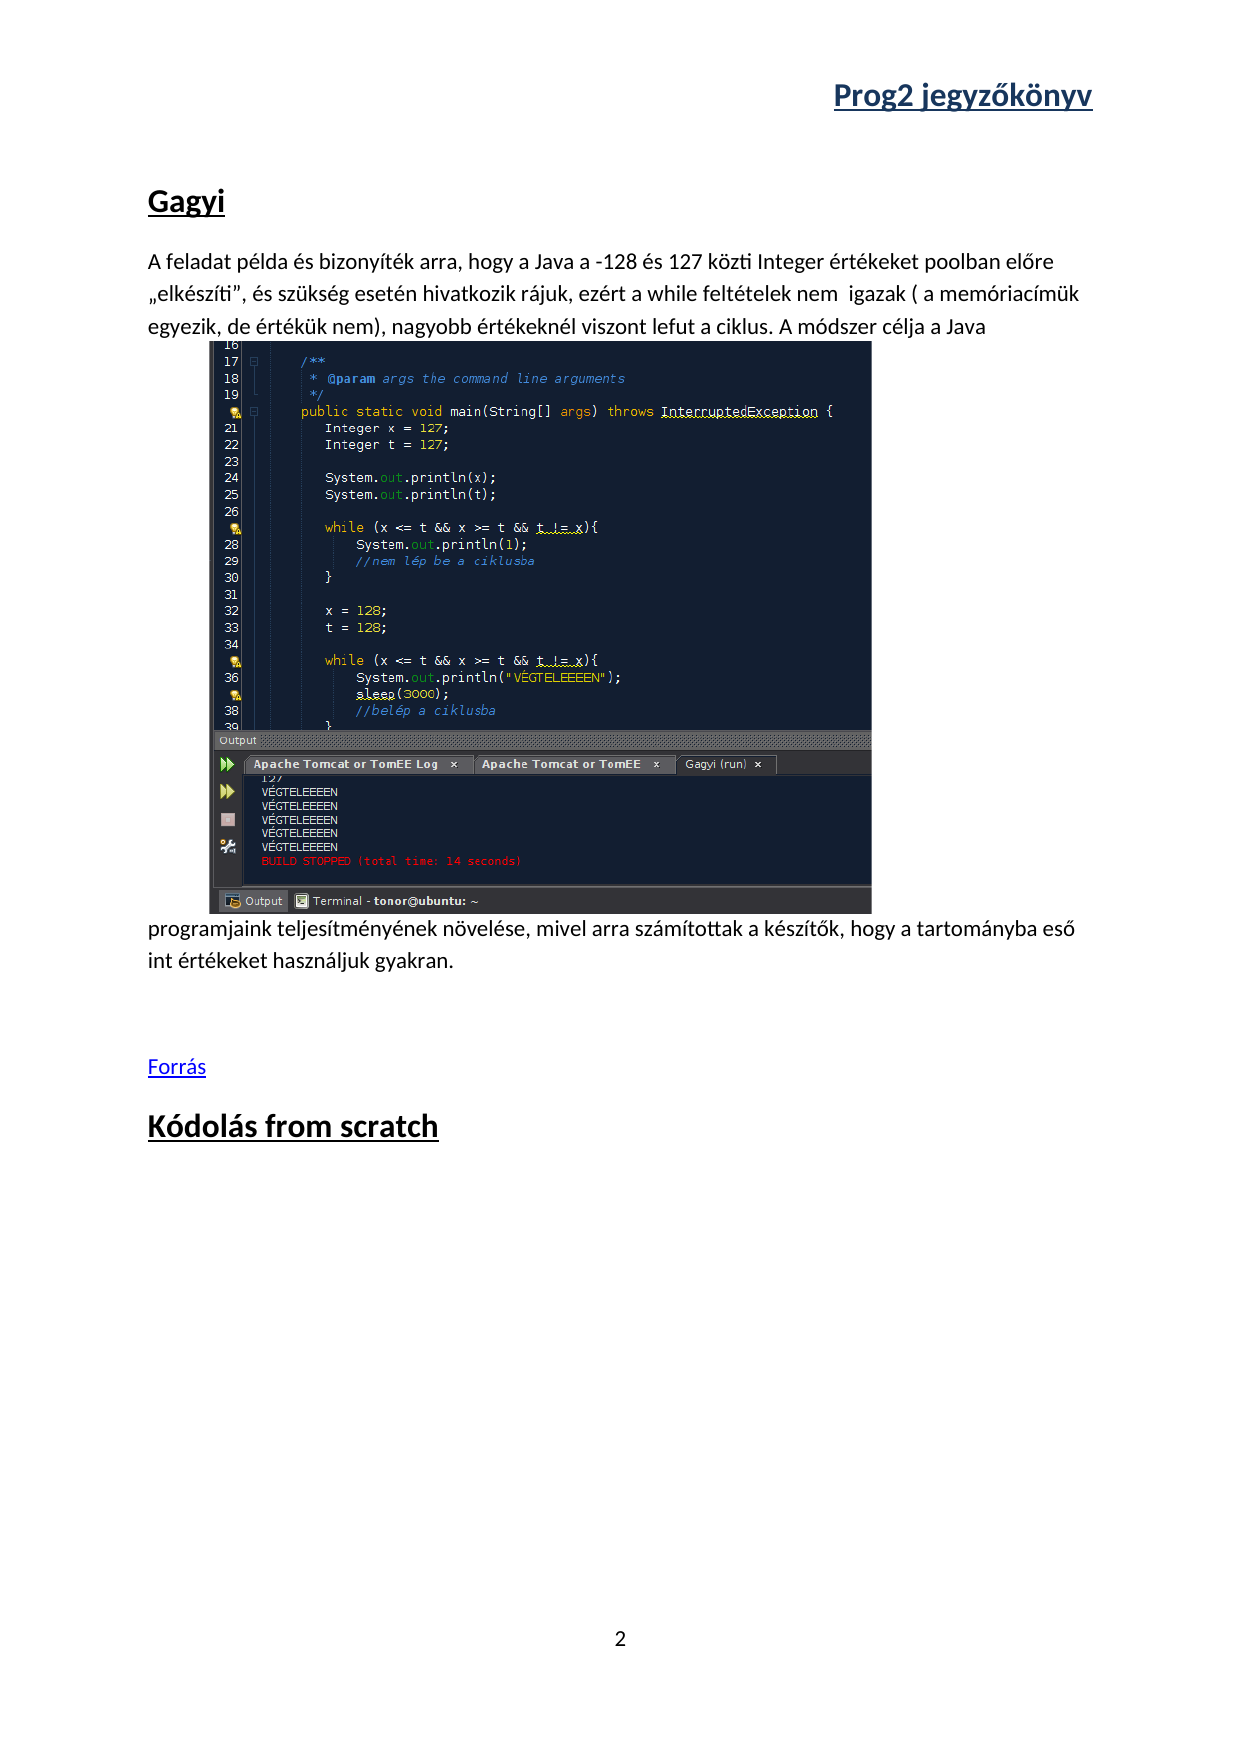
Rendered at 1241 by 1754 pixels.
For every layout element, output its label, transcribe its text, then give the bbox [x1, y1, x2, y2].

text A feladat példa és bizonyíték arra, hogy a Java a -128 és 127 közti Integer értékeket poolban előre „elkészíti”, és szükség esetén hivatkozik rájuk, ezért a while feltételek nem igazak ( a memóriacímük egyezik, de értékük nem), nagyobb értékeknél viszont lefut a ciklus. A módszer célja a Java programjaink teljesítményének növelése, mivel arra számítottak a készítők, hogy a tartományba eső int értékeket használjuk gyakran. [148, 247, 1093, 974]
text Forrás [148, 1052, 1093, 1080]
text Kódolás from scratch [148, 1105, 1093, 1146]
text Gagyi [148, 180, 1093, 221]
picture [209, 341, 544, 914]
